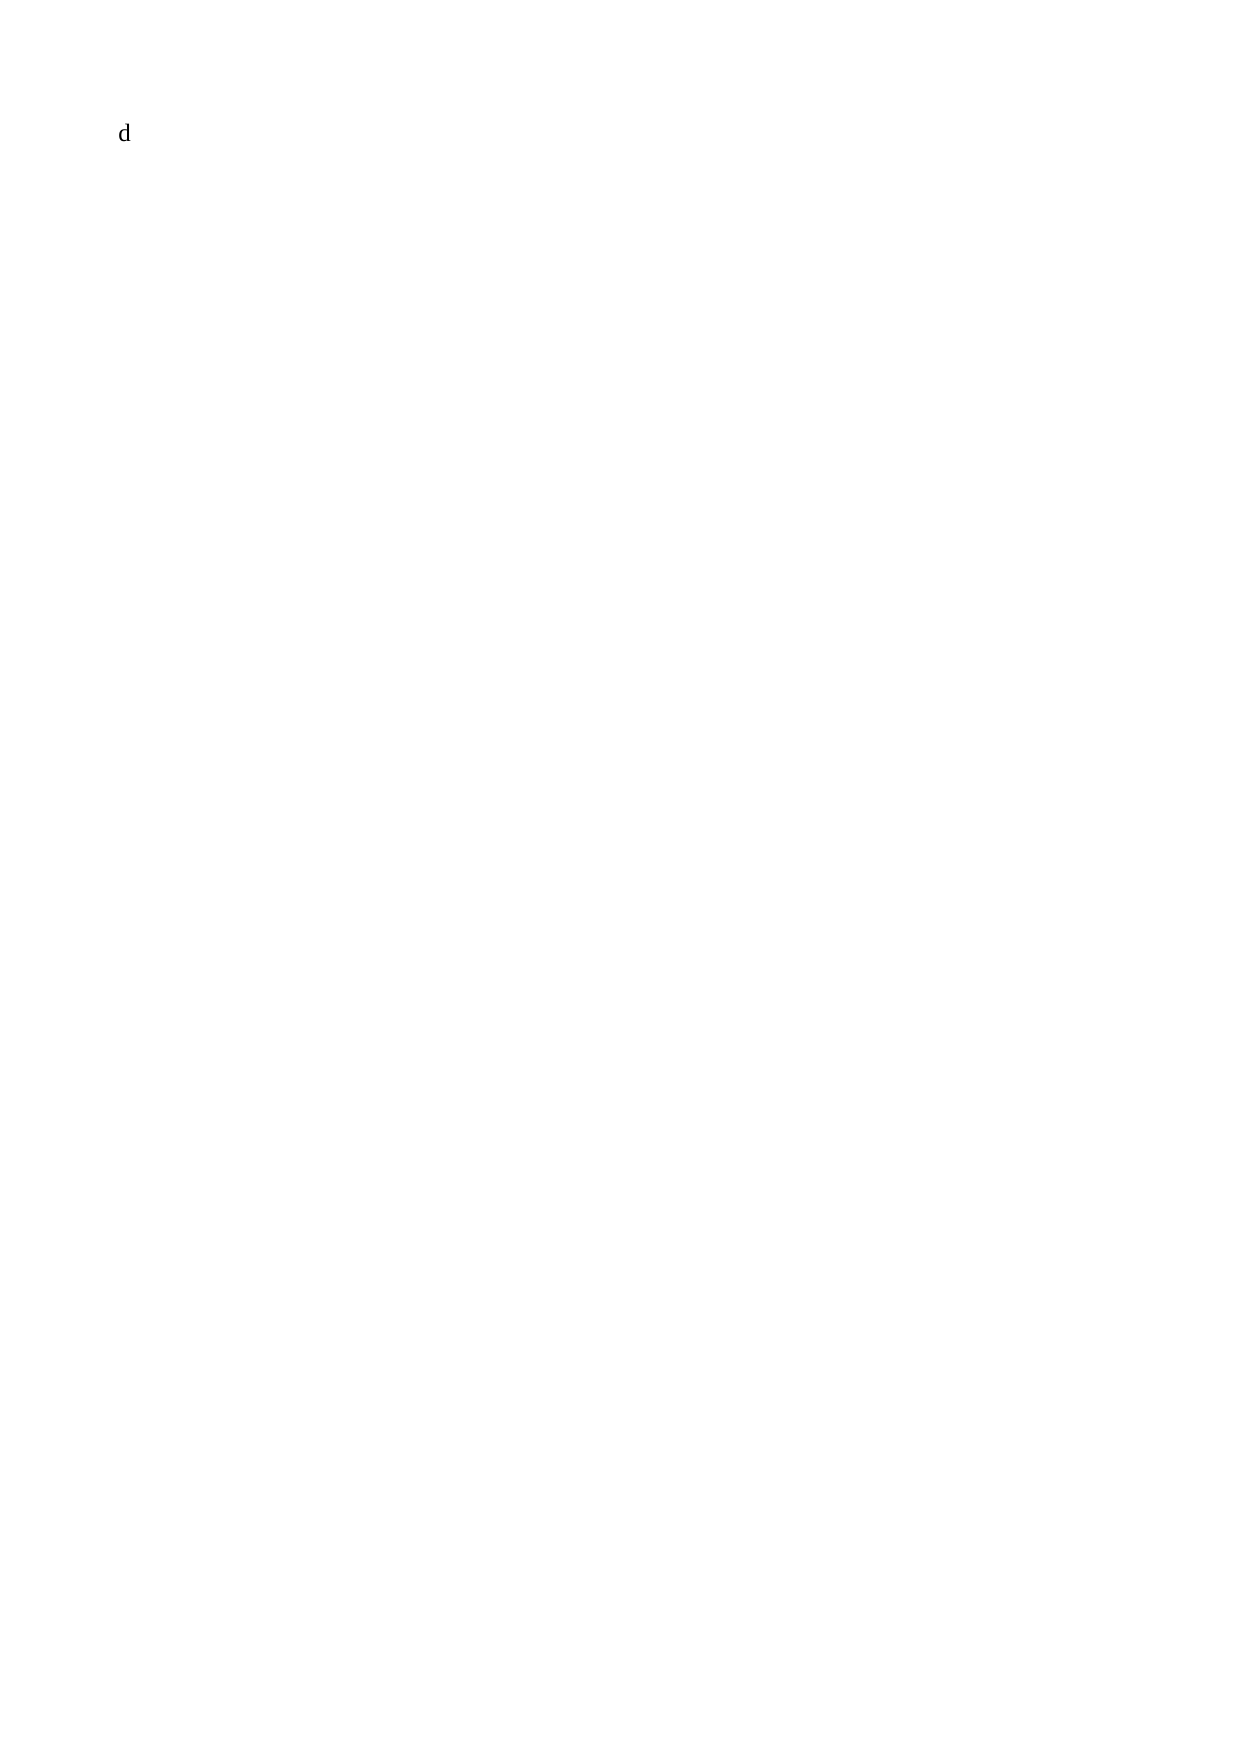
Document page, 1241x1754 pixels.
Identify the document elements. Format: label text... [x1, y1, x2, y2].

text d [118, 118, 1122, 147]
